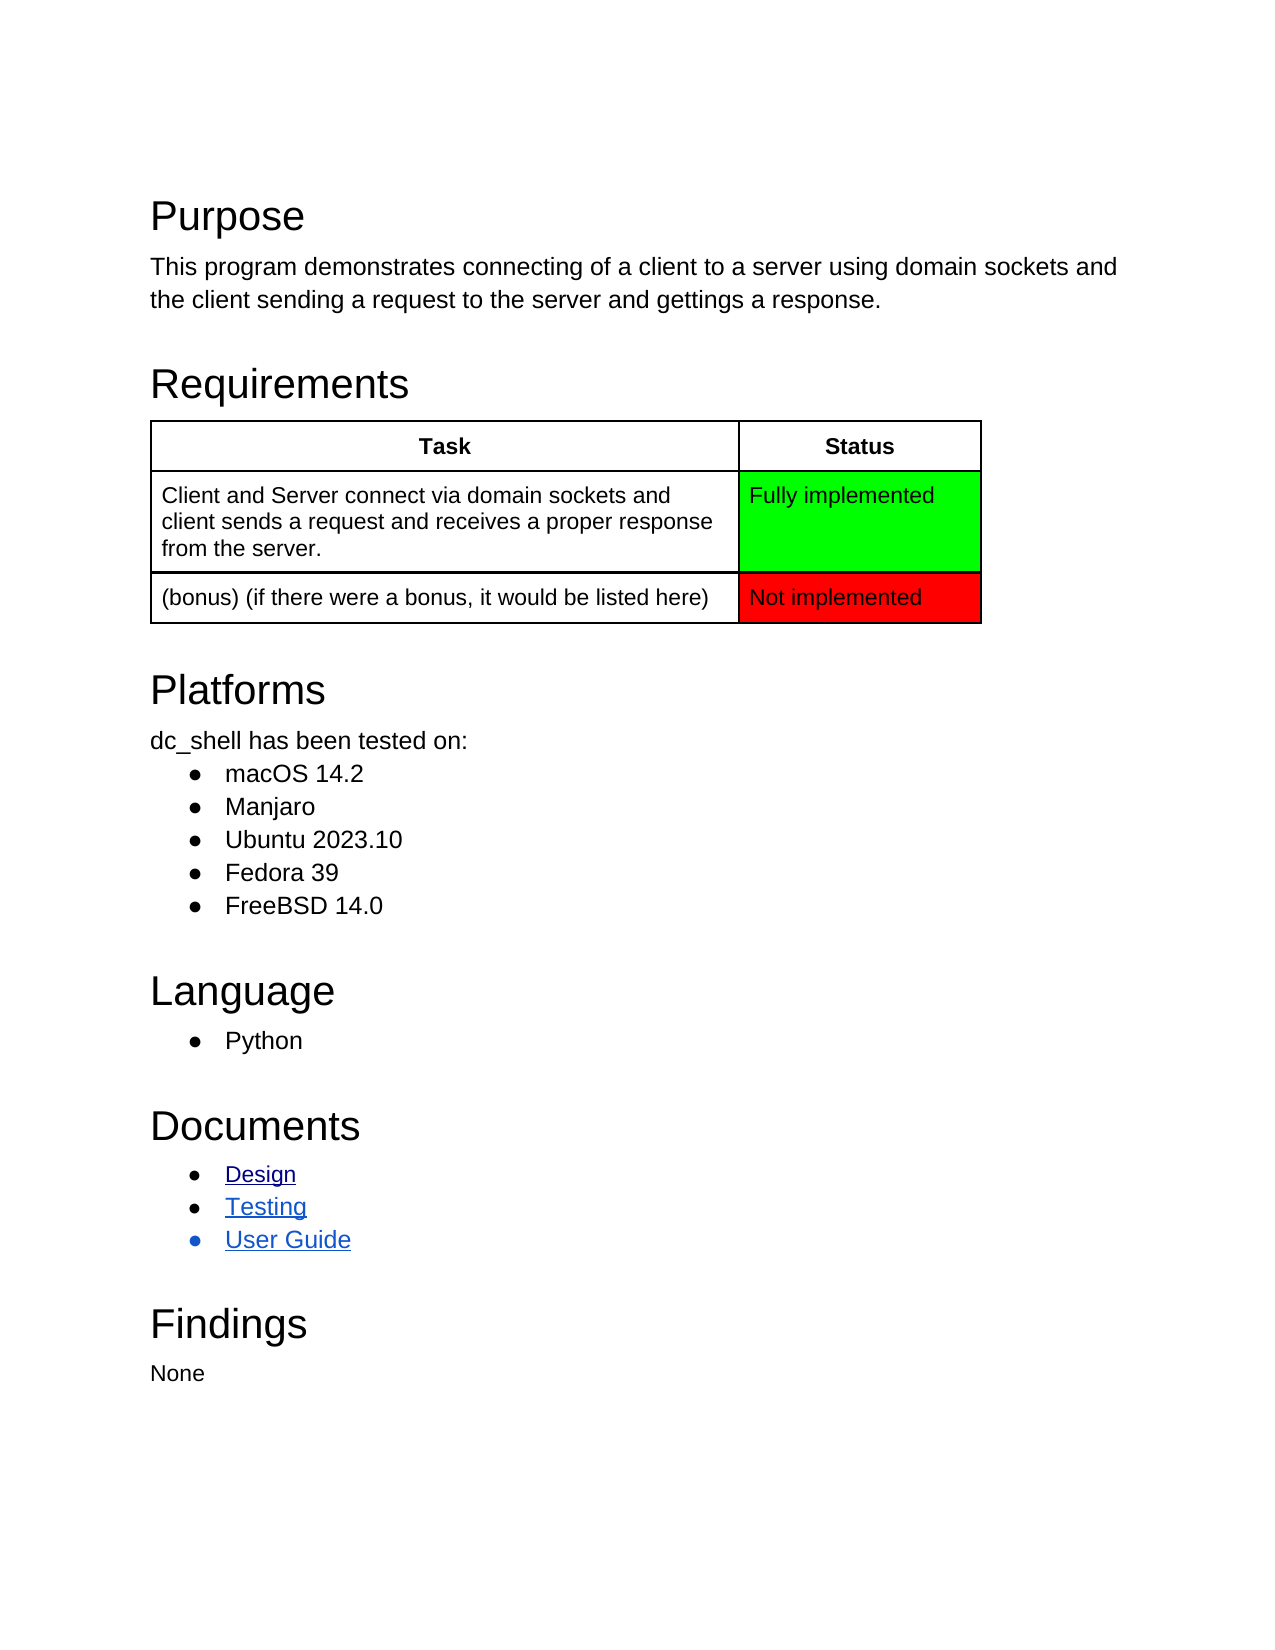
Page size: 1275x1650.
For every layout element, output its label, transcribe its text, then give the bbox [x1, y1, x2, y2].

table_cell Not implemented [740, 574, 980, 622]
table_cell Fully implemented [740, 472, 980, 571]
table_header Task [152, 422, 738, 469]
table_cell Client and Server connect via domain sockets and client sends a request and receives a proper response from the server. [152, 472, 738, 571]
subtitle Findings [150, 1299, 1125, 1347]
subtitle Requirements [150, 360, 1125, 408]
list Design [187, 1161, 1125, 1188]
subtitle Language [150, 966, 1125, 1014]
subtitle Documents [150, 1101, 1125, 1149]
text dc_shell has been tested on: [150, 726, 1125, 755]
text This program demonstrates connecting of a client to a server using domain sockets and the client sending a request to the server and gettings a response. [150, 252, 1125, 314]
list Ubuntu 2023.10 [187, 825, 1125, 854]
text None [150, 1360, 1125, 1386]
list Manjaro [187, 792, 1125, 821]
table_cell (bonus) (if there were a bonus, it would be listed here) [152, 574, 738, 622]
table_header Status [740, 422, 980, 469]
list FreeBSD 14.0 [187, 891, 1125, 920]
list macOS 14.2 [187, 759, 1125, 788]
list Testing [187, 1192, 1125, 1220]
list Fedora 39 [187, 858, 1125, 887]
list Python [187, 1026, 1125, 1055]
subtitle Platforms [150, 666, 1125, 713]
subtitle Purpose [150, 192, 1125, 239]
list User Guide [187, 1224, 1125, 1253]
